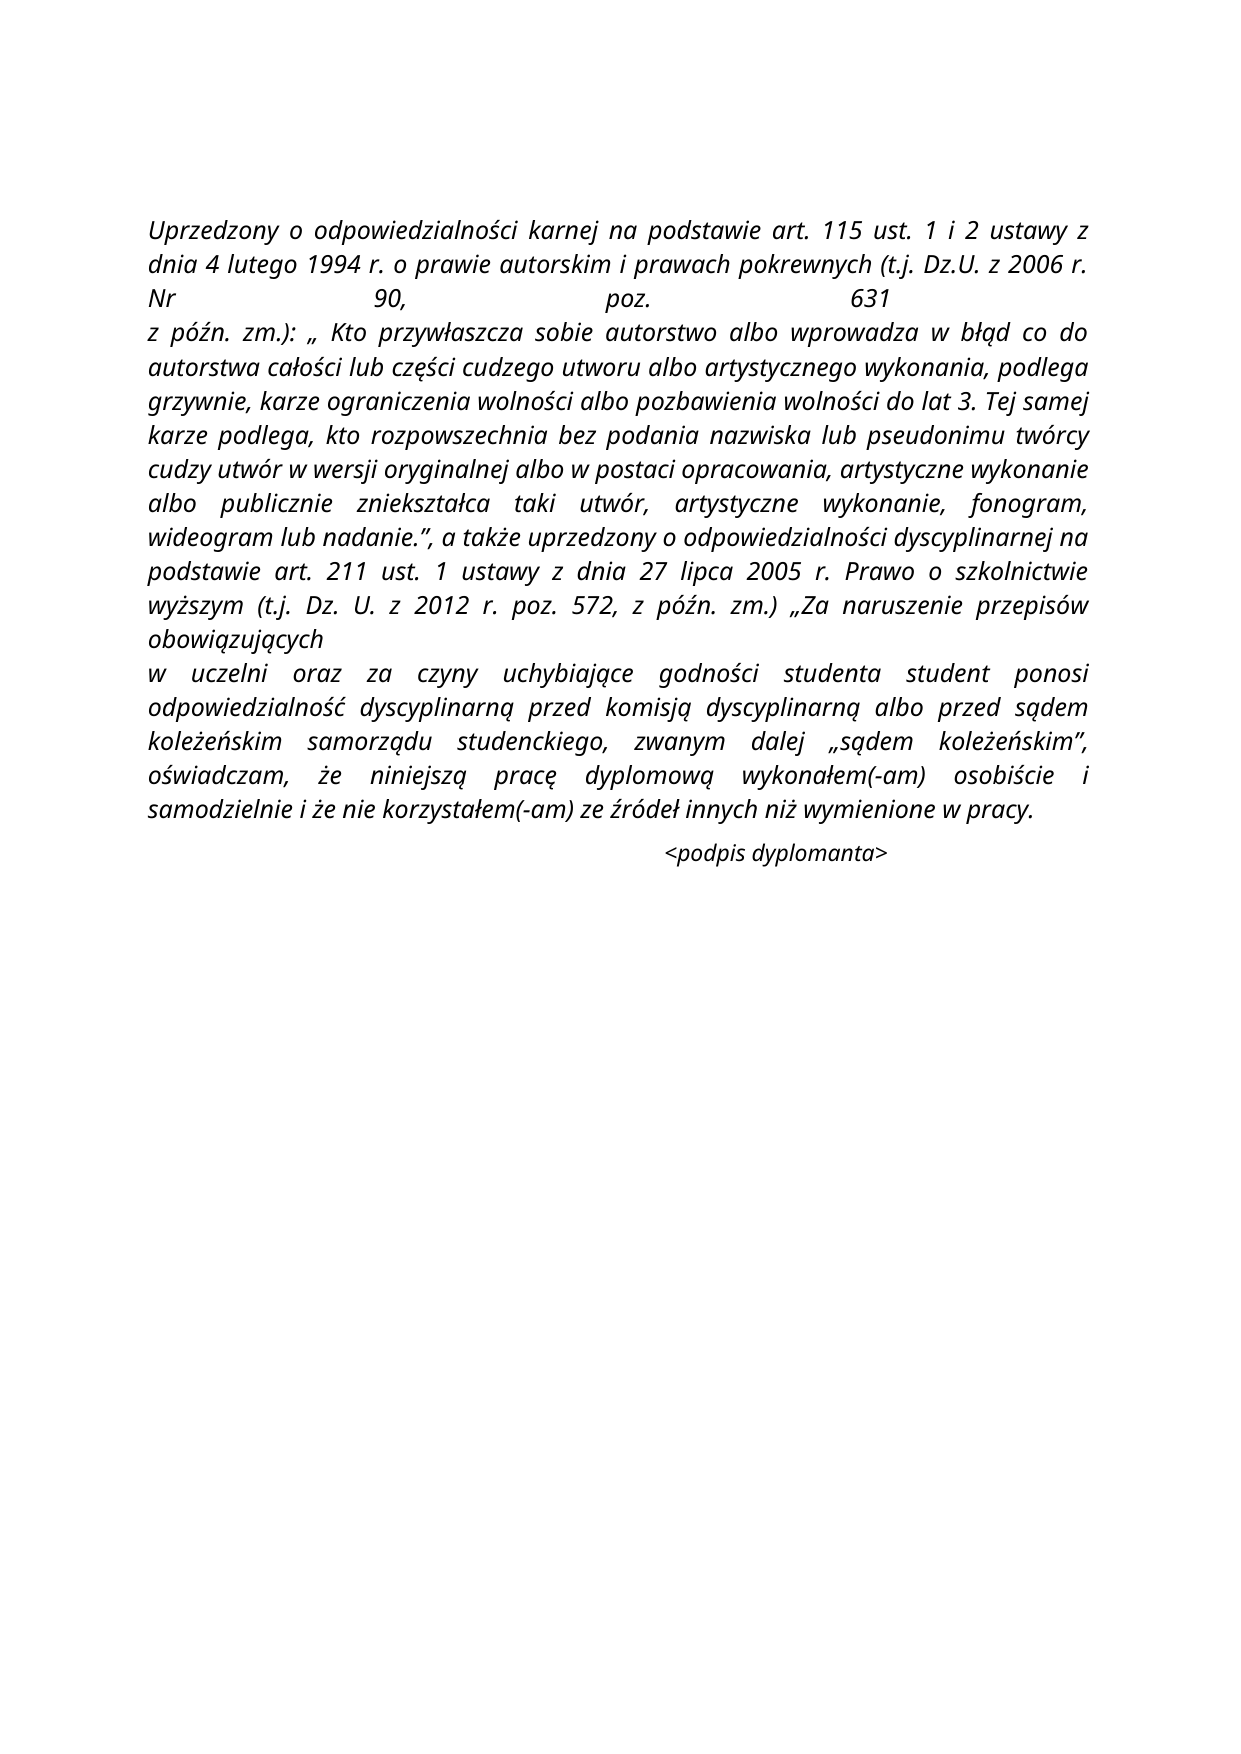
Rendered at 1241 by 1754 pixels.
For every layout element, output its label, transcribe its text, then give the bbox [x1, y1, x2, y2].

text Uprzedzony o odpowiedzialności karnej na podstawie art. 115 ust. 1 i 2 ustawy z dnia 4 lutego 1994 r. o prawie autorskim i prawach pokrewnych (t.j. Dz.U. z 2006 r. Nr 90, poz. 631 z późn. zm.): „ Kto przywłaszcza sobie autorstwo albo wprowadza w błąd co do autorstwa całości lub części cudzego utworu albo artystycznego wykonania, podlega grzywnie, karze ograniczenia wolności albo pozbawienia wolności do lat 3. Tej samej karze podlega, kto rozpowszechnia bez podania nazwiska lub pseudonimu twórcy cudzy utwór w wersji oryginalnej albo w postaci opracowania, artystyczne wykonanie albo publicznie zniekształca taki utwór, artystyczne wykonanie, fonogram, wideogram lub nadanie.”, a także uprzedzony o odpowiedzialności dyscyplinarnej na podstawie art. 211 ust. 1 ustawy z dnia 27 lipca 2005 r. Prawo o szkolnictwie wyższym (t.j. Dz. U. z 2012 r. poz. 572, z późn. zm.) „Za naruszenie przepisów obowiązujących w uczelni oraz za czyny uchybiające godności studenta student ponosi odpowiedzialność dyscyplinarną przed komisją dyscyplinarną albo przed sądem koleżeńskim samorządu studenckiego, zwanym dalej „sądem koleżeńskim”, oświadczam, że niniejszą pracę dyplomową wykonałem(-am) osobiście i samodzielnie i że nie korzystałem(-am) ze źródeł innych niż wymienione w pracy. [148, 213, 1093, 826]
text <podpis dyplomanta> [148, 836, 1093, 868]
